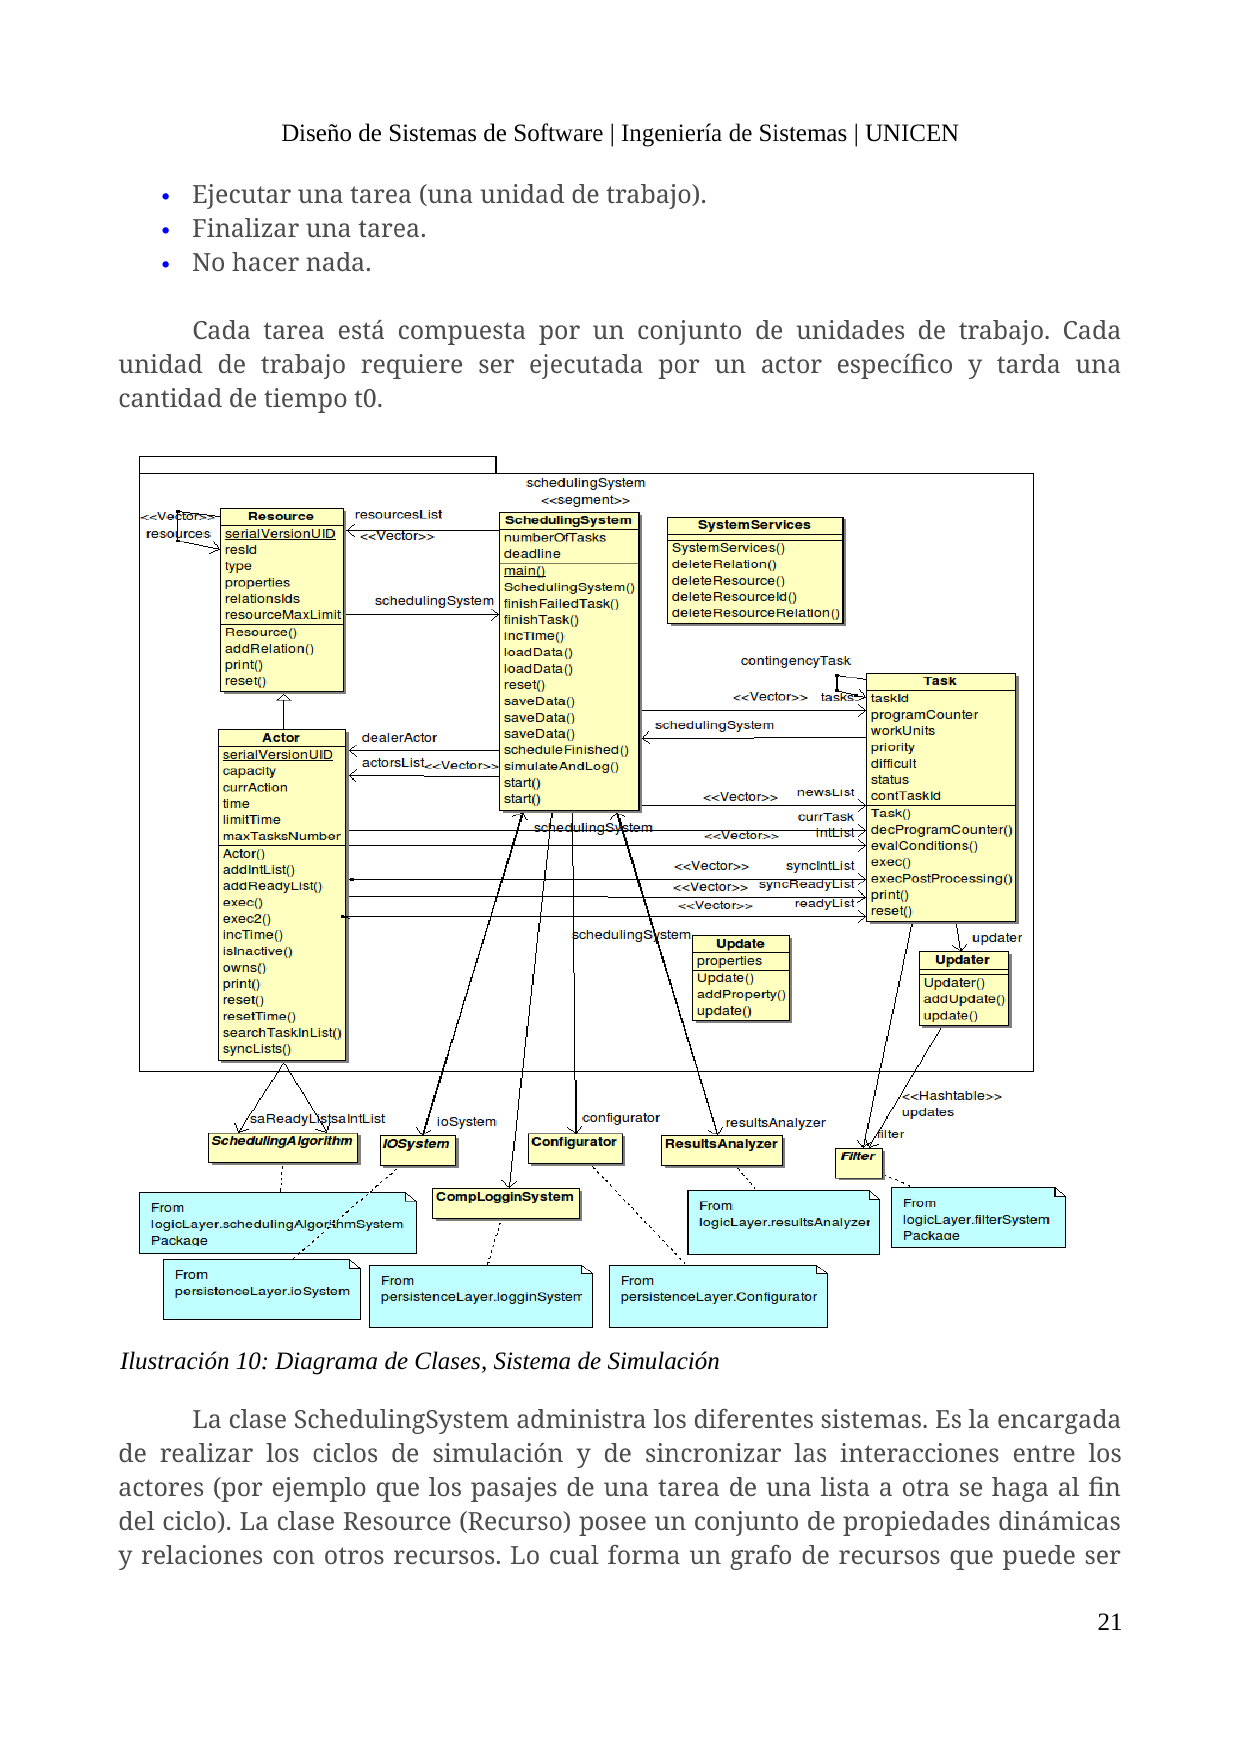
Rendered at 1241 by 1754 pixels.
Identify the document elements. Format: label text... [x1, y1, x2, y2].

text Cada tarea está compuesta por un conjunto de unidades de trabajo. Cada unidad de trabajo requiere ser ejecutada por un actor específico y tarda una cantidad de tiempo t0. [118, 313, 1122, 415]
list Ejecutar una tarea (una unidad de trabajo). [162, 176, 1122, 210]
text La clase SchedulingSystem administra los diferentes sistemas. Es la encargada de realizar los ciclos de simulación y de sincronizar las interacciones entre los actores (por ejemplo que los pasajes de una tarea de una lista a otra se haga al fin del ciclo). La clase Resource (Recurso) posee un conjunto de propiedades dinámicas y relaciones con otros recursos. Lo cual forma un grafo de recursos que puede ser [118, 1402, 1122, 1572]
text Ilustración 10: Diagrama de Clases, Sistema de Simulación [120, 1346, 1093, 1375]
list No hacer nada. [162, 244, 1122, 278]
picture [136, 450, 1080, 1338]
list Finalizar una tarea. [162, 210, 1122, 244]
